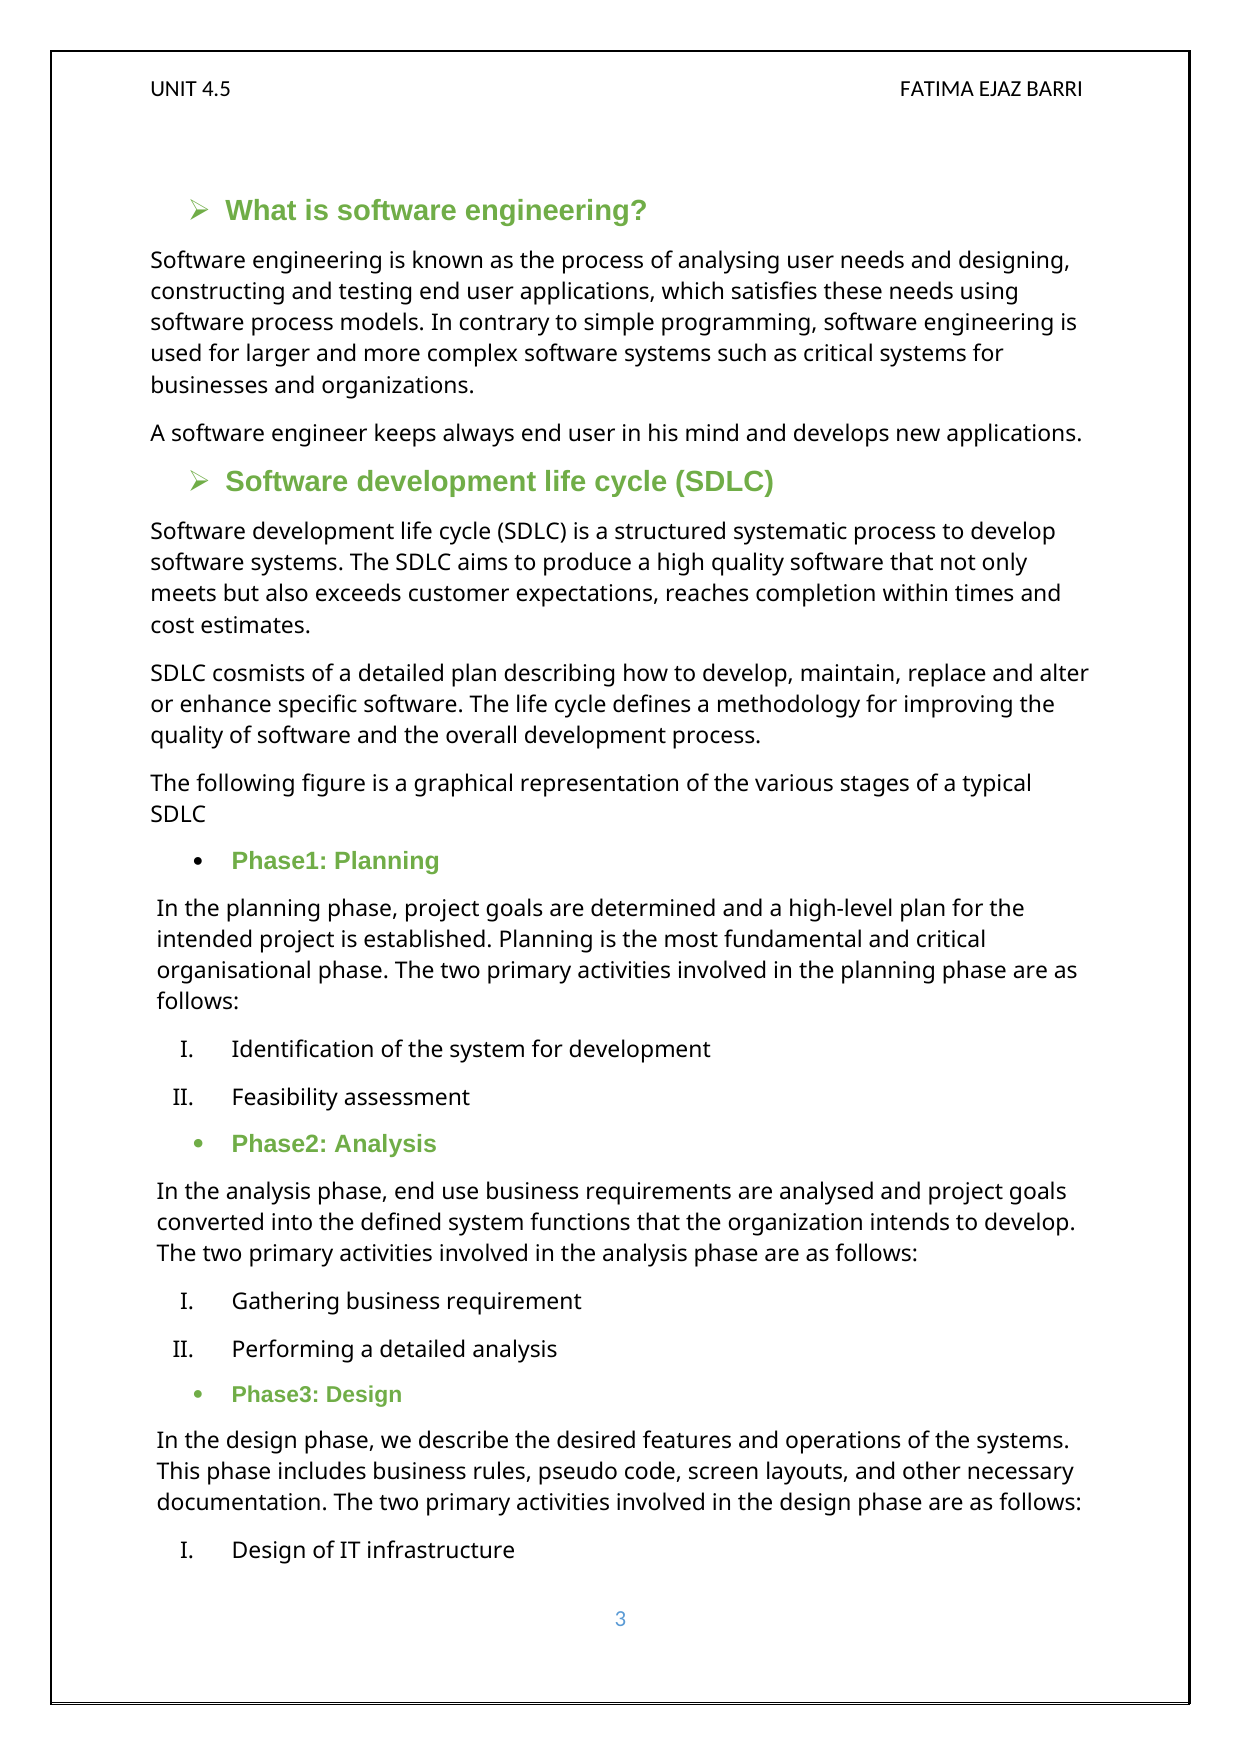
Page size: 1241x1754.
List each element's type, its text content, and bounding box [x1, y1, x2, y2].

text The following figure is a graphical representation of the various stages of a typical SDLC [150, 767, 1090, 829]
list Phase1: Planning [194, 846, 1090, 875]
text Software engineering is known as the process of analysing user needs and designing, constructing and testing end user applications, which satisfies these needs using software process models. In contrary to simple programming, software engineering is used for larger and more complex software systems such as critical systems for businesses and organizations. [150, 244, 1090, 400]
text Software development life cycle (SDLC) is a structured systematic process to develop software systems. The SDLC aims to produce a high quality software that not only meets but also exceeds customer expectations, reaches completion within times and cost estimates. [150, 515, 1090, 640]
list Feasibility assessment [194, 1081, 1090, 1112]
list Phase2: Analysis [194, 1129, 1090, 1158]
text In the planning phase, project goals are determined and a high-level plan for the intended project is established. Planning is the most fundamental and critical organisational phase. The two primary activities involved in the planning phase are as follows: [156, 892, 1090, 1017]
text In the design phase, we describe the desired features and operations of the systems. This phase includes business rules, pseudo code, screen layouts, and other necessary documentation. The two primary activities involved in the design phase are as follows: [156, 1424, 1090, 1518]
list Gathering business requirement [194, 1285, 1090, 1316]
text A software engineer keeps always end user in his mind and develops new applications. [150, 417, 1090, 448]
list Design of IT infrastructure [194, 1534, 1090, 1566]
list Software development life cycle (SDLC) [188, 464, 1090, 498]
text In the analysis phase, end use business requirements are analysed and project goals converted into the defined system functions that the organization intends to develop. The two primary activities involved in the analysis phase are as follows: [156, 1174, 1090, 1268]
list Identification of the system for development [194, 1033, 1090, 1064]
list Phase3: Design [194, 1381, 1090, 1407]
text SDLC cosmists of a detailed plan describing how to develop, maintain, replace and alter or enhance specific software. The life cycle defines a methodology for improving the quality of software and the overall development process. [150, 657, 1090, 750]
list Performing a detailed analysis [194, 1333, 1090, 1364]
list What is software engineering? [188, 193, 1090, 227]
